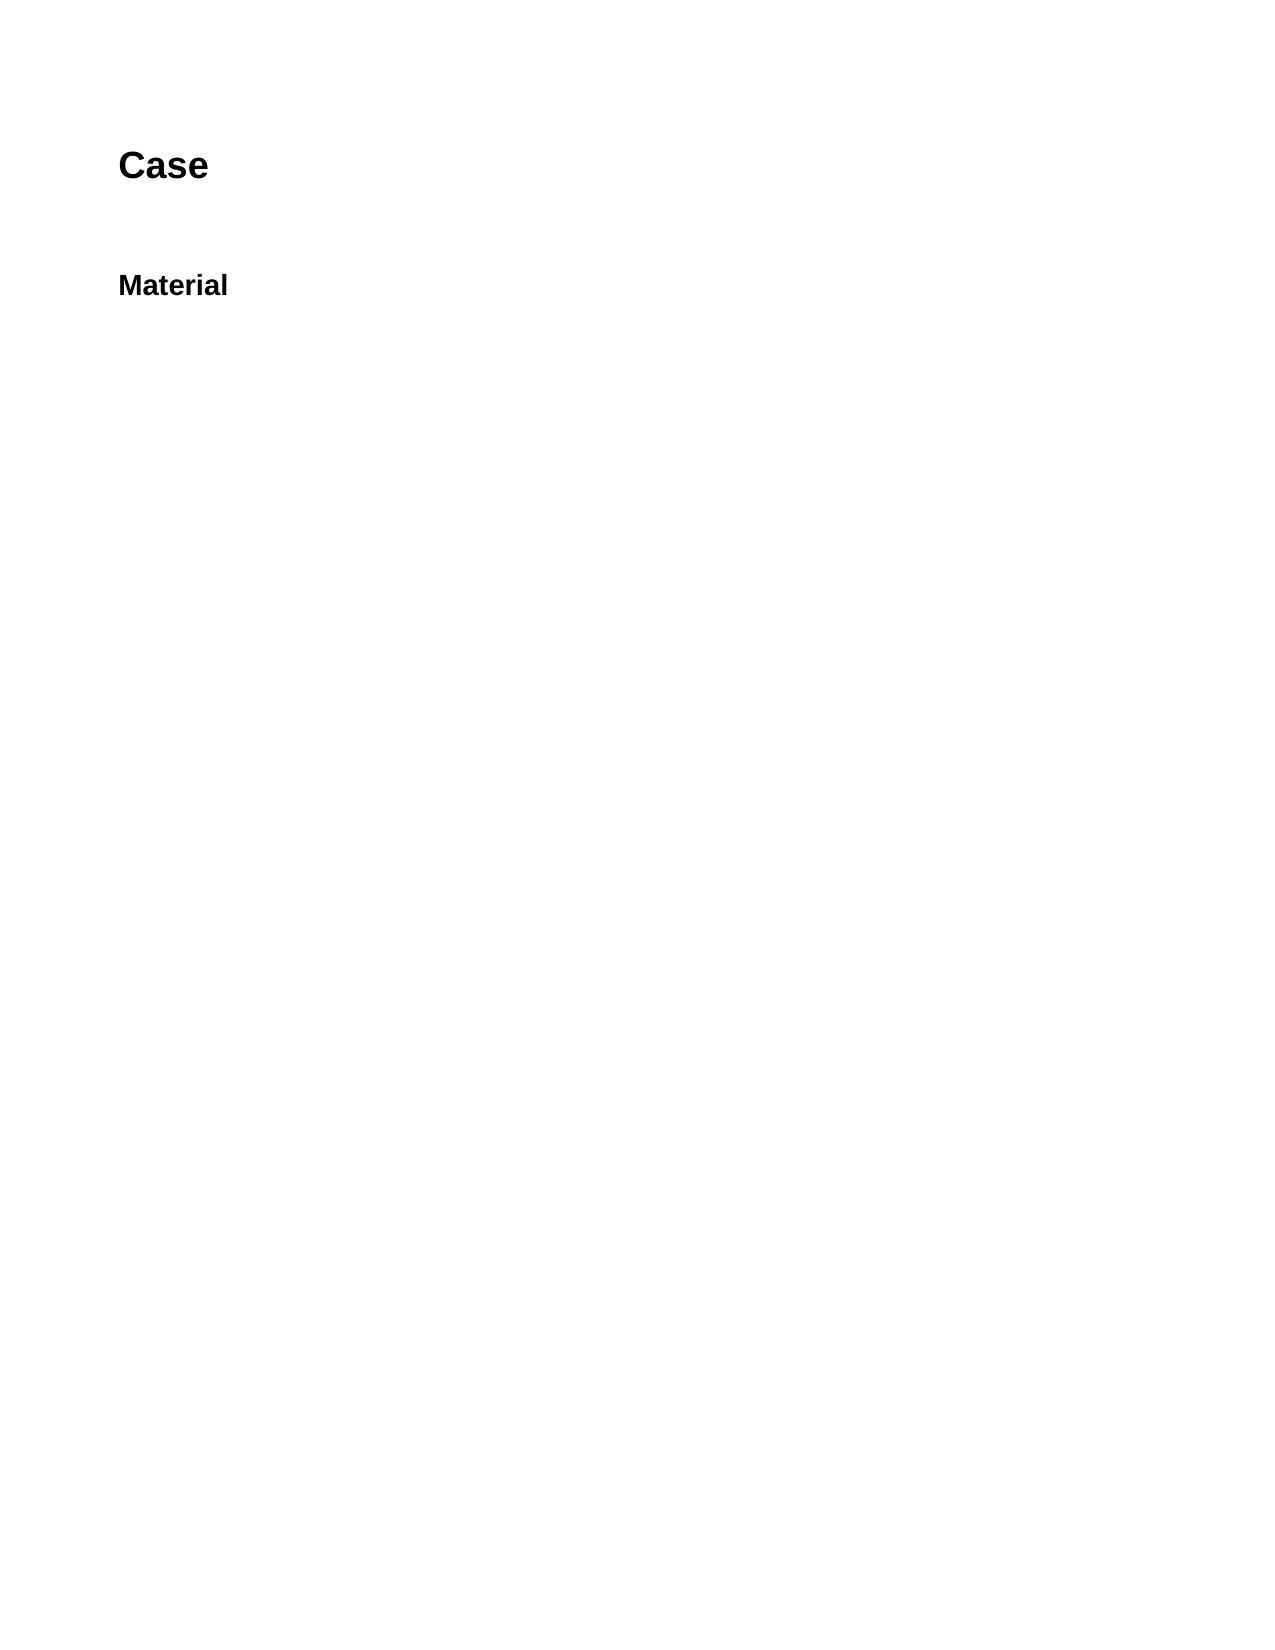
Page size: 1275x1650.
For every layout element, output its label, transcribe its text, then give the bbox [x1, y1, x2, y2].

subtitle Case [118, 143, 1157, 187]
subtitle Material [118, 268, 1157, 301]
